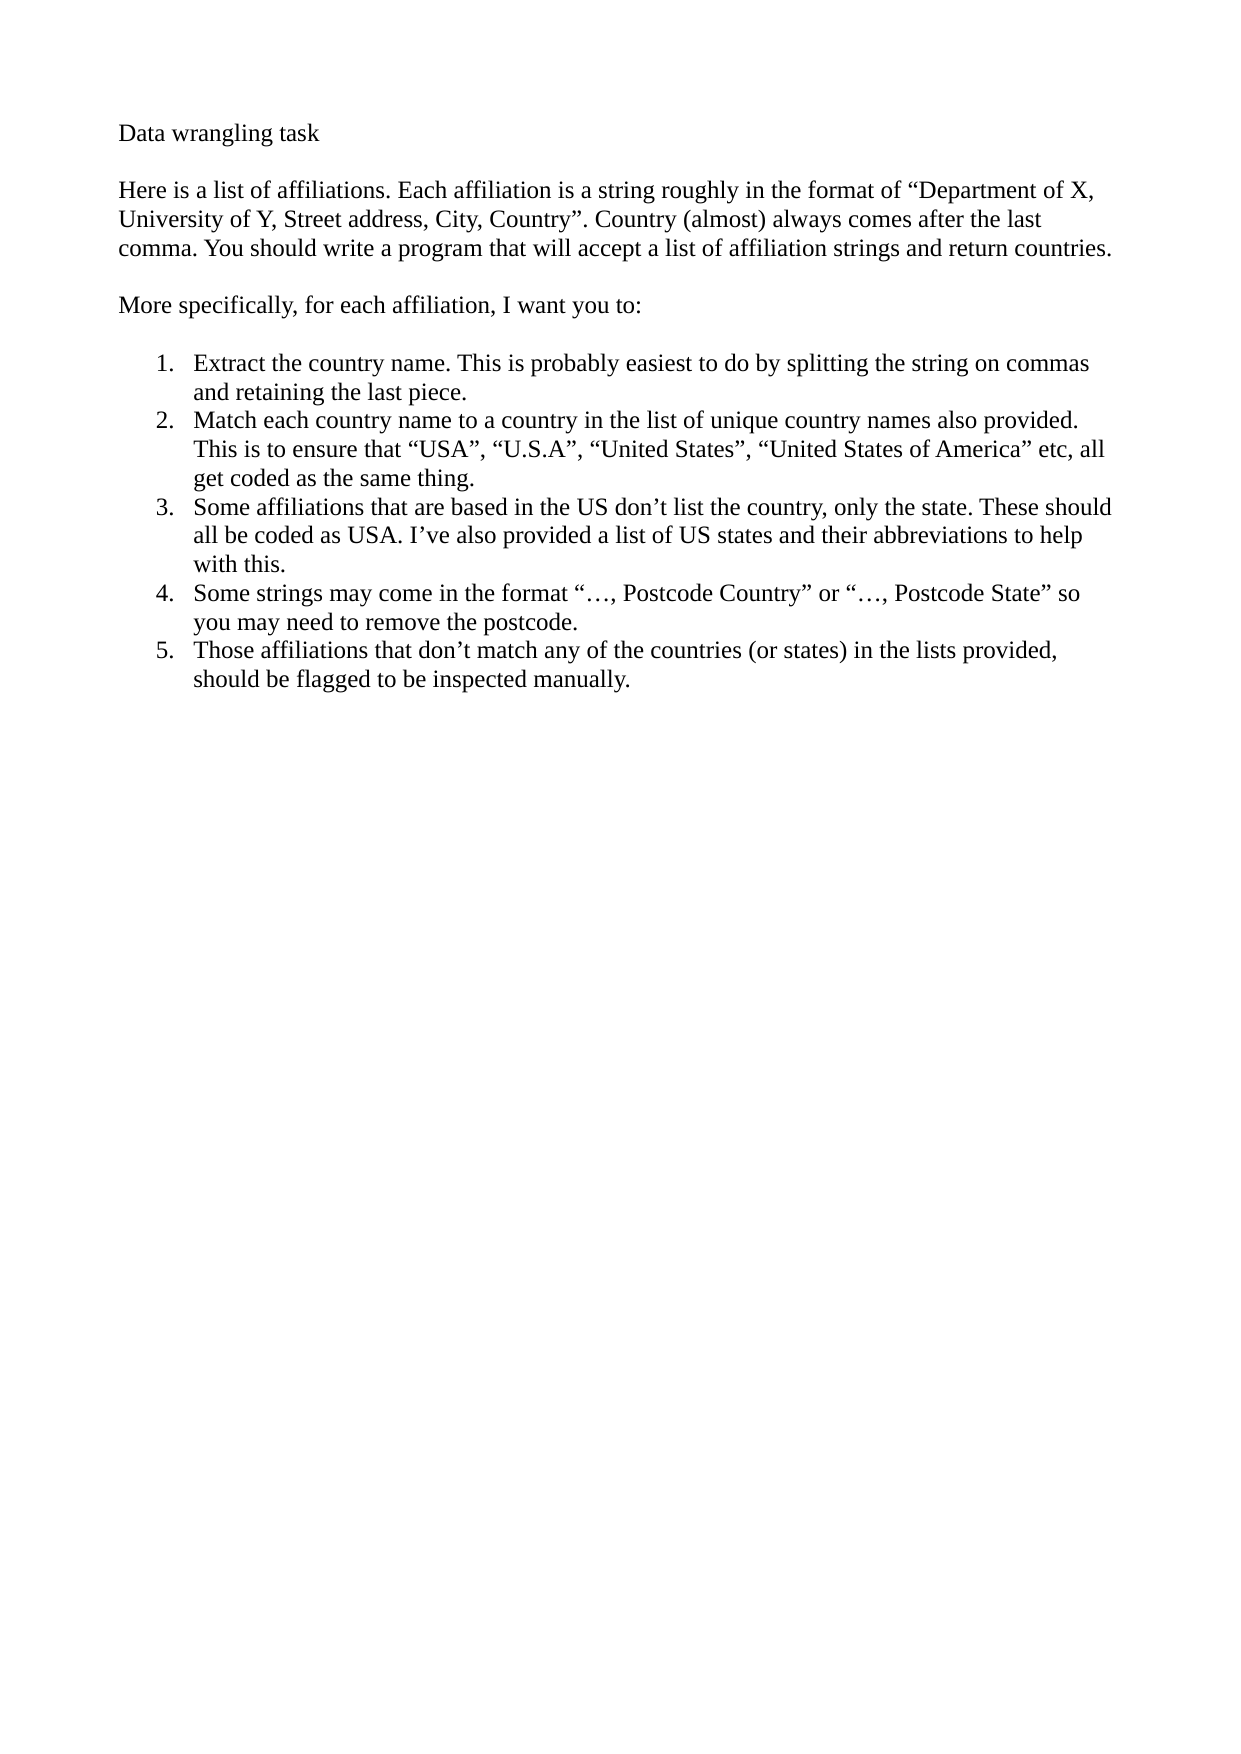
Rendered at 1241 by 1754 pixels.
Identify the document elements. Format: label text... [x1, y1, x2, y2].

list Some affiliations that are based in the US don’t list the country, only the state. These should all be coded as USA. I’ve also provided a list of US states and their abbreviations to help with this. [156, 492, 1122, 578]
list Those affiliations that don’t match any of the countries (or states) in the lists provided, should be flagged to be inspected manually. [156, 636, 1122, 693]
list Match each country name to a country in the list of unique country names also provided. This is to ensure that “USA”, “U.S.A”, “United States”, “United States of America” etc, all get coded as the same thing. [156, 406, 1122, 492]
text More specifically, for each affiliation, I want you to: [118, 291, 1122, 348]
list Extract the country name. This is probably easiest to do by splitting the string on commas and retaining the last piece. [156, 348, 1122, 406]
list Some strings may come in the format “…, Postcode Country” or “…, Postcode State” so you may need to remove the postcode. [156, 578, 1122, 636]
text Here is a list of affiliations. Each affiliation is a string roughly in the format of “Department of X, University of Y, Street address, City, Country”. Country (almost) always comes after the last comma. You should write a program that will accept a list of affiliation strings and return countries. [118, 176, 1122, 262]
text Data wrangling task [118, 118, 1122, 147]
